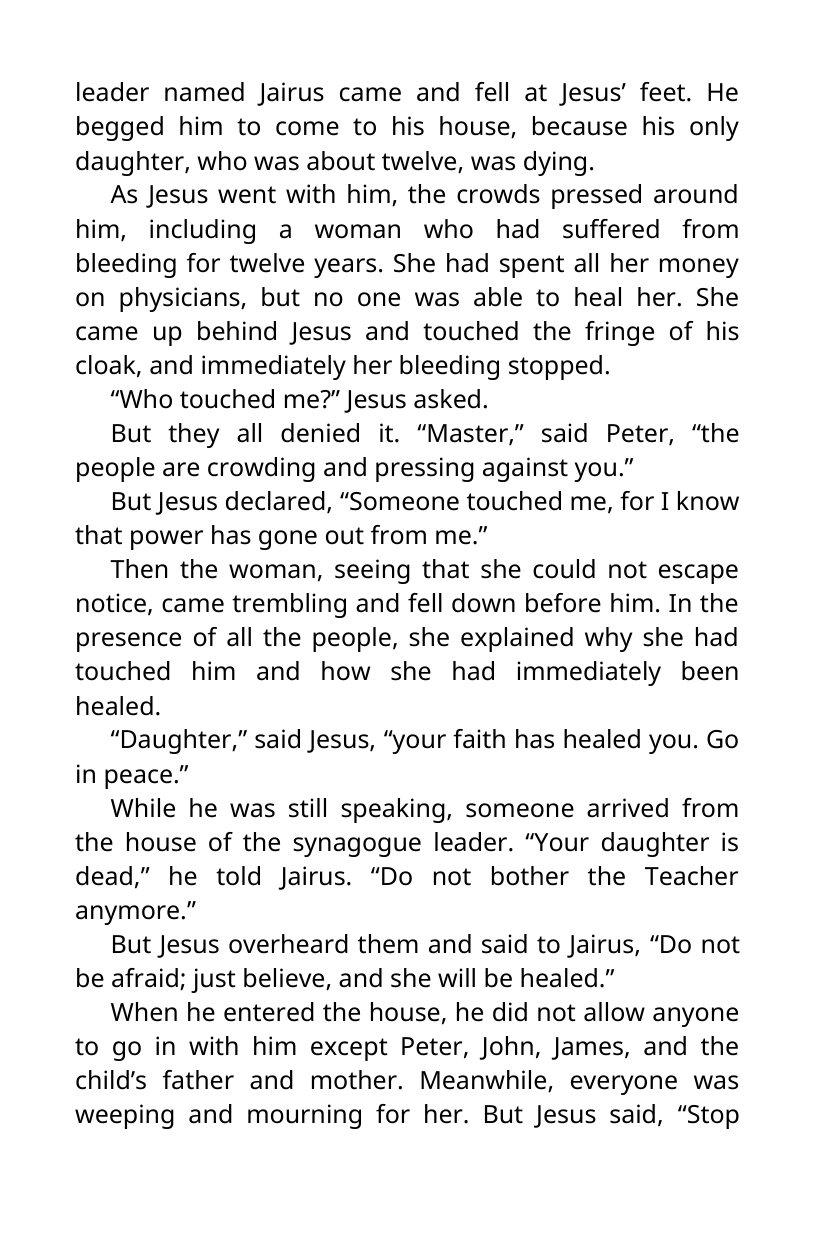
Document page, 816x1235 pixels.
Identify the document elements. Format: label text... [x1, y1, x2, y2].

text Then the woman, seeing that she could not escape notice, came trembling and fell down before him. In the presence of all the people, she explained why she had touched him and how she had immediately been healed. [75, 552, 740, 722]
text leader named Jairus came and fell at Jesus’ feet. He begged him to come to his house, because his only daughter, who was about twelve, was dying. [75, 75, 740, 177]
text “Who touched me?” Jesus asked. [75, 382, 740, 416]
text “Daughter,” said Jesus, “your faith has healed you. Go in peace.” [75, 722, 740, 790]
text But Jesus overheard them and said to Jairus, “Do not be afraid; just believe, and she will be healed.” [75, 927, 740, 995]
text As Jesus went with him, the crowds pressed around him, including a woman who had suffered from bleeding for twelve years. She had spent all her money on physicians, but no one was able to heal her. She came up behind Jesus and touched the fringe of his cloak, and immediately her bleeding stopped. [75, 177, 740, 382]
text But they all denied it. “Master,” said Peter, “the people are crowding and pressing against you.” [75, 416, 740, 484]
text But Jesus declared, “Someone touched me, for I know that power has gone out from me.” [75, 484, 740, 552]
text When he entered the house, he did not allow anyone to go in with him except Peter, John, James, and the child’s father and mother. Meanwhile, everyone was weeping and mourning for her. But Jesus said, “Stop [75, 995, 740, 1131]
text While he was still speaking, someone arrived from the house of the synagogue leader. “Your daughter is dead,” he told Jairus. “Do not bother the Teacher anymore.” [75, 790, 740, 927]
